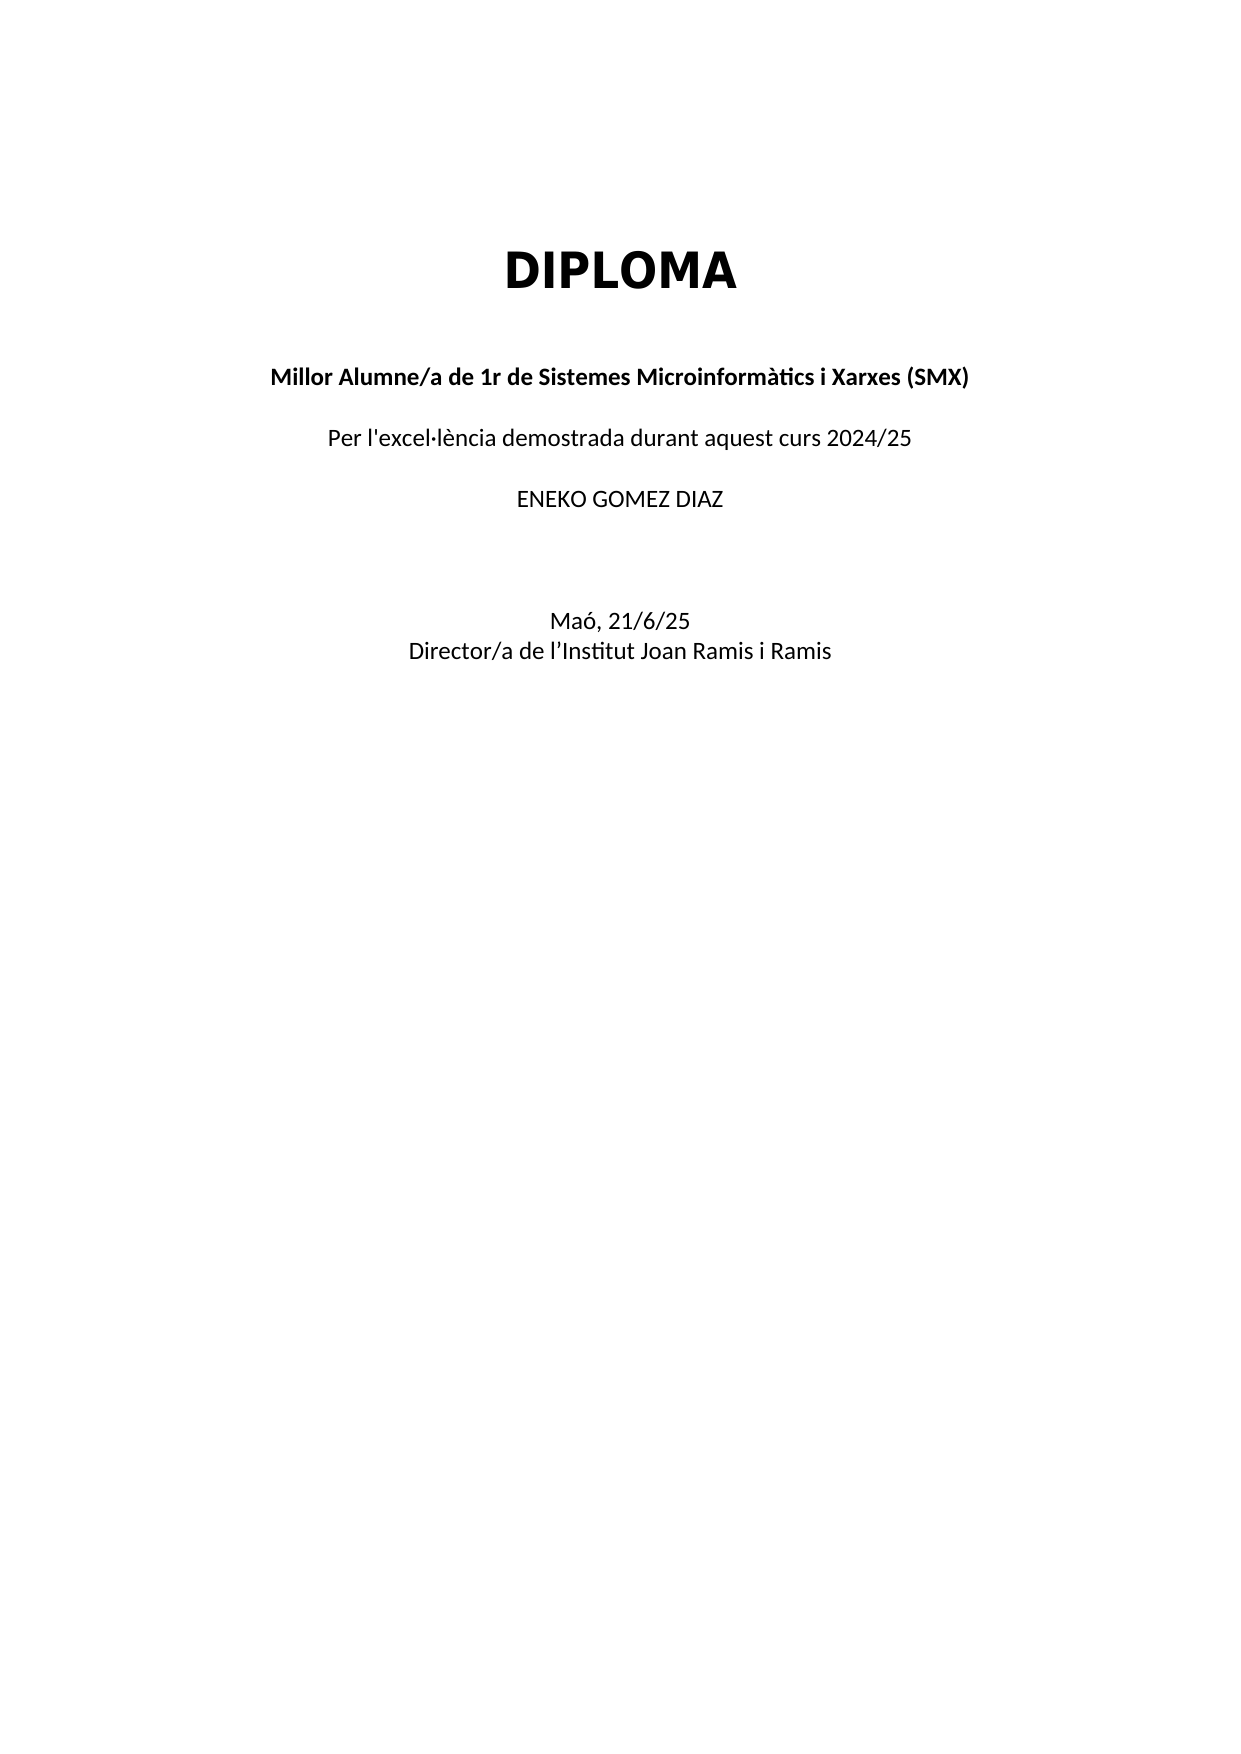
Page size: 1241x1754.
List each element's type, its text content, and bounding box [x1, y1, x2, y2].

text Director/a de l’Institut Joan Ramis i Ramis [187, 636, 1053, 666]
text Maó, 21/6/25 [187, 605, 1053, 636]
text Per l'excel·lència demostrada durant aquest curs 2024/25 [187, 422, 1053, 452]
text ENEKO GOMEZ DIAZ [187, 483, 1053, 513]
text Millor Alumne/a de 1r de Sistemes Microinformàtics i Xarxes (SMX) [187, 361, 1053, 391]
text DIPLOMA [187, 242, 1053, 300]
